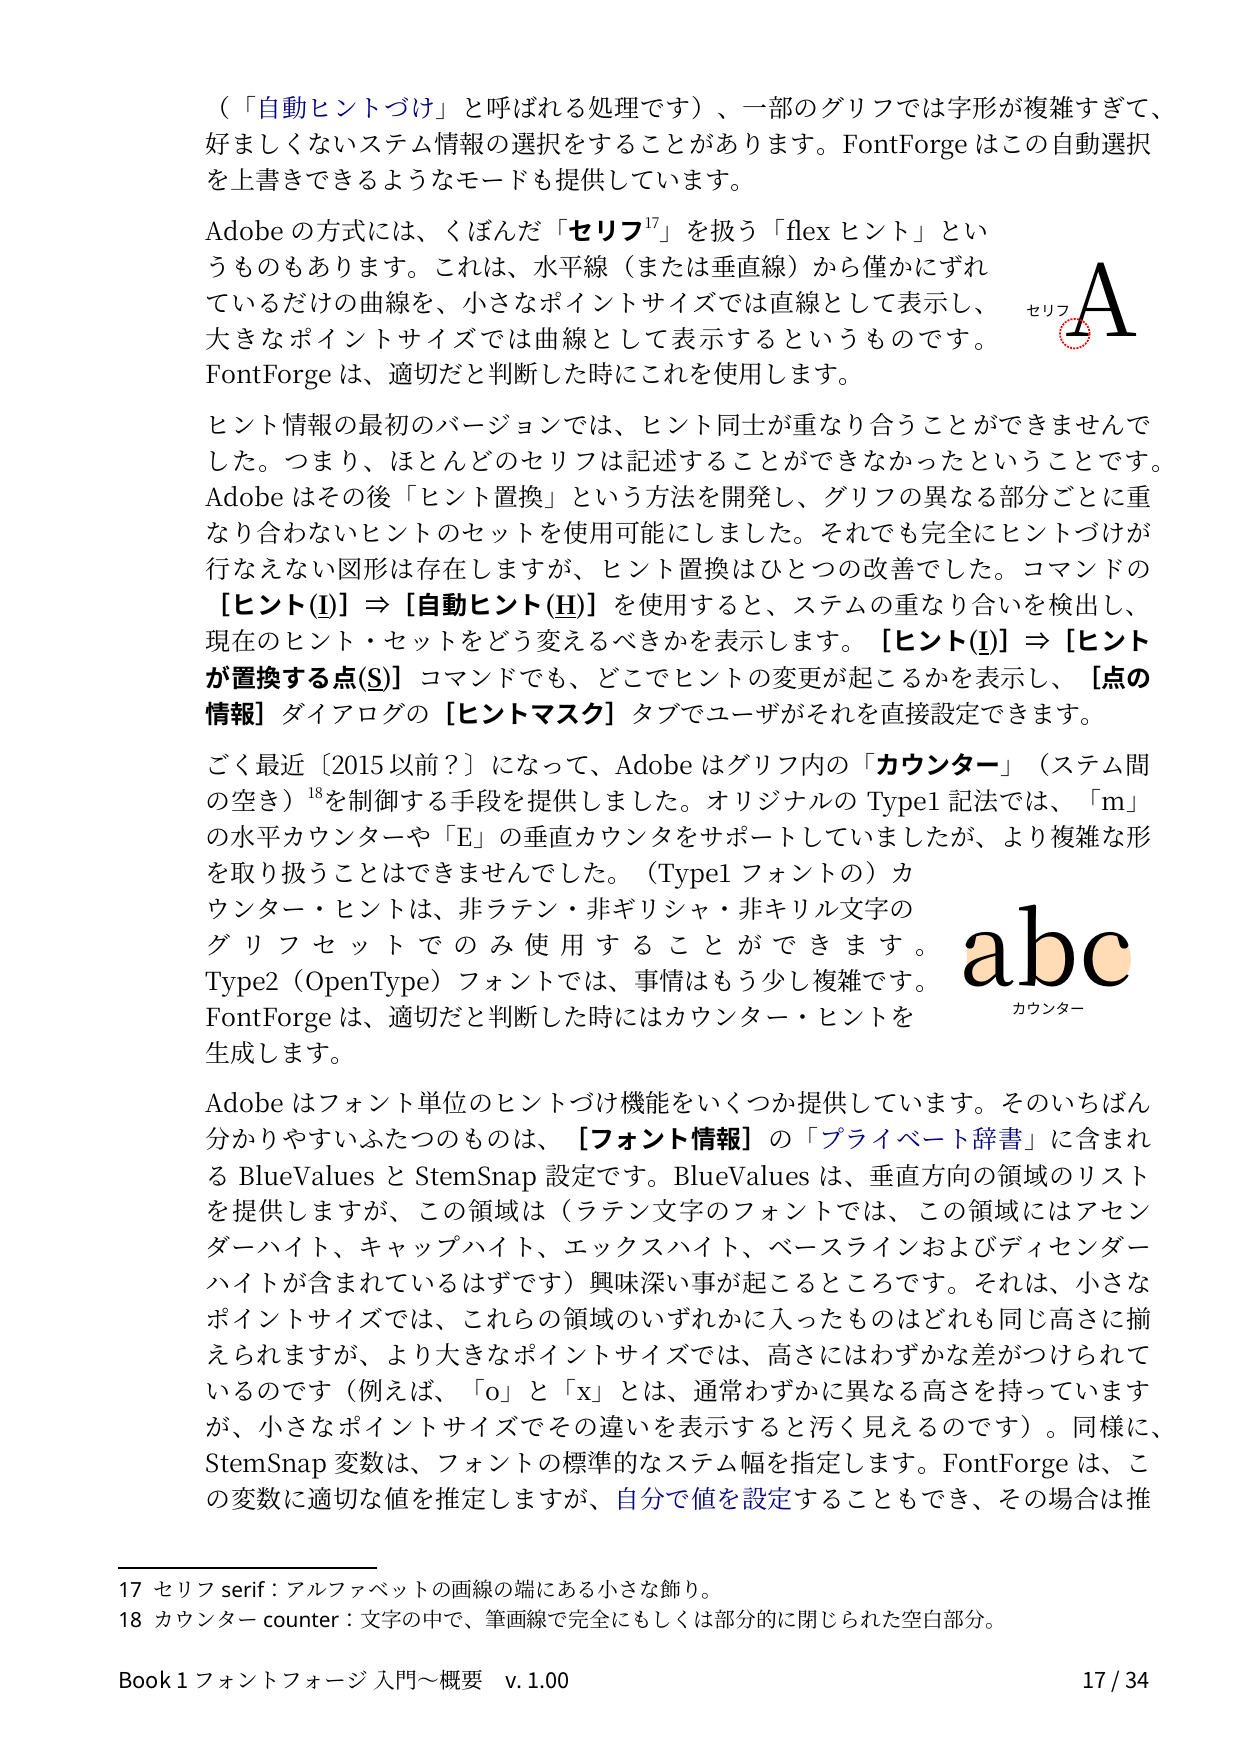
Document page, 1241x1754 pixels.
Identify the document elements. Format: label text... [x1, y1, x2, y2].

text ヒント情報の最初のバージョンでは、ヒント同士が重なり合うことができませんでした。つまり、ほとんどのセリフは記述することができなかったということです。Adobe はその後「ヒント置換」という方法を開発し、グリフの異なる部分ごとに重なり合わないヒントのセットを使用可能にしました。それでも完全にヒントづけが行なえない図形は存在しますが、ヒント置換はひとつの改善でした。コマンドの［ヒント(I)］⇒［自動ヒント(H)］を使用すると、ステムの重なり合いを検出し、現在のヒント・セットをどう変えるべきかを表示します。［ヒント(I)］⇒［ヒントが置換する点(S)］コマンドでも、どこでヒントの変更が起こるかを表示し、［点の情報］ダイアログの［ヒントマスク］タブでユーザがそれを直接設定できます。 [206, 406, 1152, 731]
text Adobe の方式には、くぼんだ「セリフ」を扱う「flex ヒント」というものもあります。これは、水平線（または垂直線）から僅かにずれているだけの曲線を、小さなポイントサイズでは直線として表示し、大きなポイントサイズでは曲線として表示するというものです。FontForge は、適切だと判断した時にこれを使用します。 [206, 211, 1152, 391]
text Adobe はフォント単位のヒントづけ機能をいくつか提供しています。そのいちばん分かりやすいふたつのものは、［フォント情報］の「プライベート辞書」に含まれる BlueValues と StemSnap 設定です。BlueValues は、垂直方向の領域のリストを提供しますが、この領域は（ラテン文字のフォントでは、この領域にはアセンダーハイト、キャップハイト、エックスハイト、ベースラインおよびディセンダーハイトが含まれているはずです）興味深い事が起こるところです。それは、小さなポイントサイズでは、これらの領域のいずれかに入ったものはどれも同じ高さに揃えられますが、より大きなポイントサイズでは、高さにはわずかな差がつけられているのです（例えば、「o」と「x」とは、通常わずかに異なる高さを持っていますが、小さなポイントサイズでその違いを表示すると汚く見えるのです）。同様に、StemSnap 変数は、フォントの標準的なステム幅を指定します。FontForge は、この変数に適切な値を推定しますが、自分で値を設定することもでき、その場合は推定値よりも優先して用いられます。プライベート辞書とその機能に関するより総合的な説明については、Adobe の『Type1 フォントの仕様書』を参照してください。 [206, 1084, 1152, 1516]
text カウンター counter：文字の中で、筆画線で完全にもしくは部分的に閉じられた空白部分。 [118, 1604, 1152, 1634]
text セリフ serif：アルファベットの画線の端にある小さな飾り。 [118, 1574, 1152, 1604]
text ごく最近〔2015以前？〕になって、Adobe はグリフ内の「カウンター」（ステム間の空き）を制御する手段を提供しました。オリジナルの Type1 記法では、「m」の水平カウンターや「E」の垂直カウンタをサポートしていましたが、より複雑な形を取り扱うことはできませんでした。（Type1 フォントの）カウンター・ヒントは、非ラテン・非ギリシャ・非キリル文字のグリフセットでのみ使用することができます。Type2（OpenType）フォントでは、事情はもう少し複雑です。FontForge は、適切だと判断した時にはカウンター・ヒントを生成します。 [206, 745, 1152, 1069]
text Adobe は、処理をどう行なうかに関するヒント情報をラスタライザーに与えるために、いくつかの異なる方法を組み込みました。その中の最も分かり易いものは水平と垂直のステムヒントです。各グリフには、どこにステムがあるかをラスタライザーに伝えるための、そのグリフ独自のヒント・セットを持っています。FontForge では、通常、妥当と思われるステムヒント・セットを検出しますが（「自動ヒントづけ」と呼ばれる処理です）、一部のグリフでは字形が複雑すぎて、好ましくないステム情報の選択をすることがあります。FontForgeはこの自動選択を上書きできるようなモードも提供しています。 [206, 88, 1152, 196]
